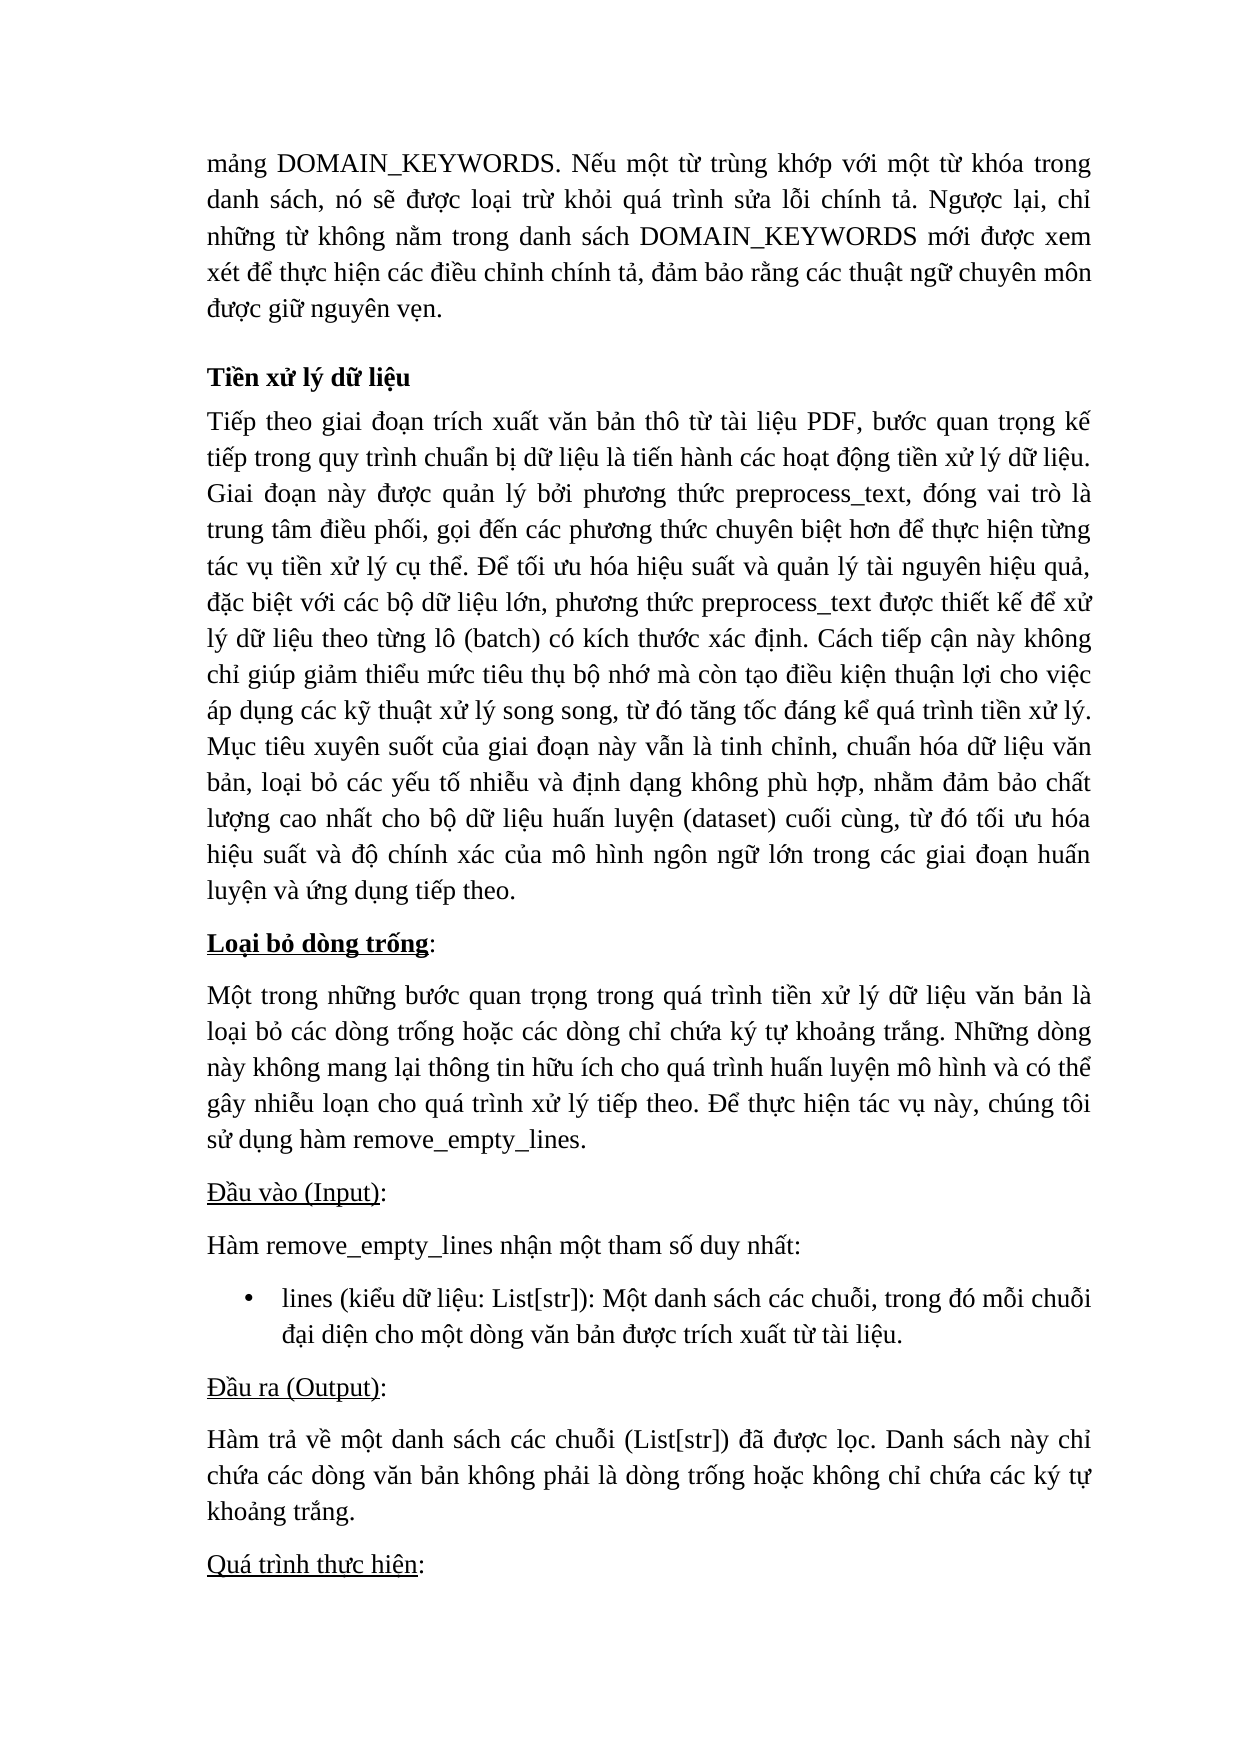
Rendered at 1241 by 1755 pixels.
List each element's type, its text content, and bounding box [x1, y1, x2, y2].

text Hàm remove_empty_lines nhận một tham số duy nhất: [207, 1229, 1093, 1260]
text mảng DOMAIN_KEYWORDS. Nếu một từ trùng khớp với một từ khóa trong danh sách, nó sẽ được loại trừ khỏi quá trình sửa lỗi chính tả. Ngược lại, chỉ những từ không nằm trong danh sách DOMAIN_KEYWORDS mới được xem xét để thực hiện các điều chỉnh chính tả, đảm bảo rằng các thuật ngữ chuyên môn được giữ nguyên vẹn. [207, 148, 1093, 323]
text Loại bỏ dòng trống: [207, 927, 1093, 958]
text Đầu vào (Input): [207, 1176, 1093, 1207]
text Quá trình thực hiện: [207, 1548, 1093, 1579]
text Tiếp theo giai đoạn trích xuất văn bản thô từ tài liệu PDF, bước quan trọng kế tiếp trong quy trình chuẩn bị dữ liệu là tiến hành các hoạt động tiền xử lý dữ liệu. Giai đoạn này được quản lý bởi phương thức preprocess_text, đóng vai trò là trung tâm điều phối, gọi đến các phương thức chuyên biệt hơn để thực hiện từng tác vụ tiền xử lý cụ thể. Để tối ưu hóa hiệu suất và quản lý tài nguyên hiệu quả, đặc biệt với các bộ dữ liệu lớn, phương thức preprocess_text được thiết kế để xử lý dữ liệu theo từng lô (batch) có kích thước xác định. Cách tiếp cận này không chỉ giúp giảm thiểu mức tiêu thụ bộ nhớ mà còn tạo điều kiện thuận lợi cho việc áp dụng các kỹ thuật xử lý song song, từ đó tăng tốc đáng kể quá trình tiền xử lý. Mục tiêu xuyên suốt của giai đoạn này vẫn là tinh chỉnh, chuẩn hóa dữ liệu văn bản, loại bỏ các yếu tố nhiễu và định dạng không phù hợp, nhằm đảm bảo chất lượng cao nhất cho bộ dữ liệu huấn luyện (dataset) cuối cùng, từ đó tối ưu hóa hiệu suất và độ chính xác của mô hình ngôn ngữ lớn trong các giai đoạn huấn luyện và ứng dụng tiếp theo. [207, 406, 1093, 905]
text Hàm trả về một danh sách các chuỗi (List[str]) đã được lọc. Danh sách này chỉ chứa các dòng văn bản không phải là dòng trống hoặc không chỉ chứa các ký tự khoảng trắng. [207, 1423, 1093, 1527]
text Một trong những bước quan trọng trong quá trình tiền xử lý dữ liệu văn bản là loại bỏ các dòng trống hoặc các dòng chỉ chứa ký tự khoảng trắng. Những dòng này không mang lại thông tin hữu ích cho quá trình huấn luyện mô hình và có thể gây nhiễu loạn cho quá trình xử lý tiếp theo. Để thực hiện tác vụ này, chúng tôi sử dụng hàm remove_empty_lines. [207, 979, 1093, 1155]
text Đầu ra (Output): [207, 1371, 1093, 1402]
subtitle Tiền xử lý dữ liệu [207, 361, 1093, 392]
list lines (kiểu dữ liệu: List[str]): Một danh sách các chuỗi, trong đó mỗi chuỗi đại diện cho một dòng văn bản được trích xuất từ tài liệu. [244, 1282, 1093, 1349]
